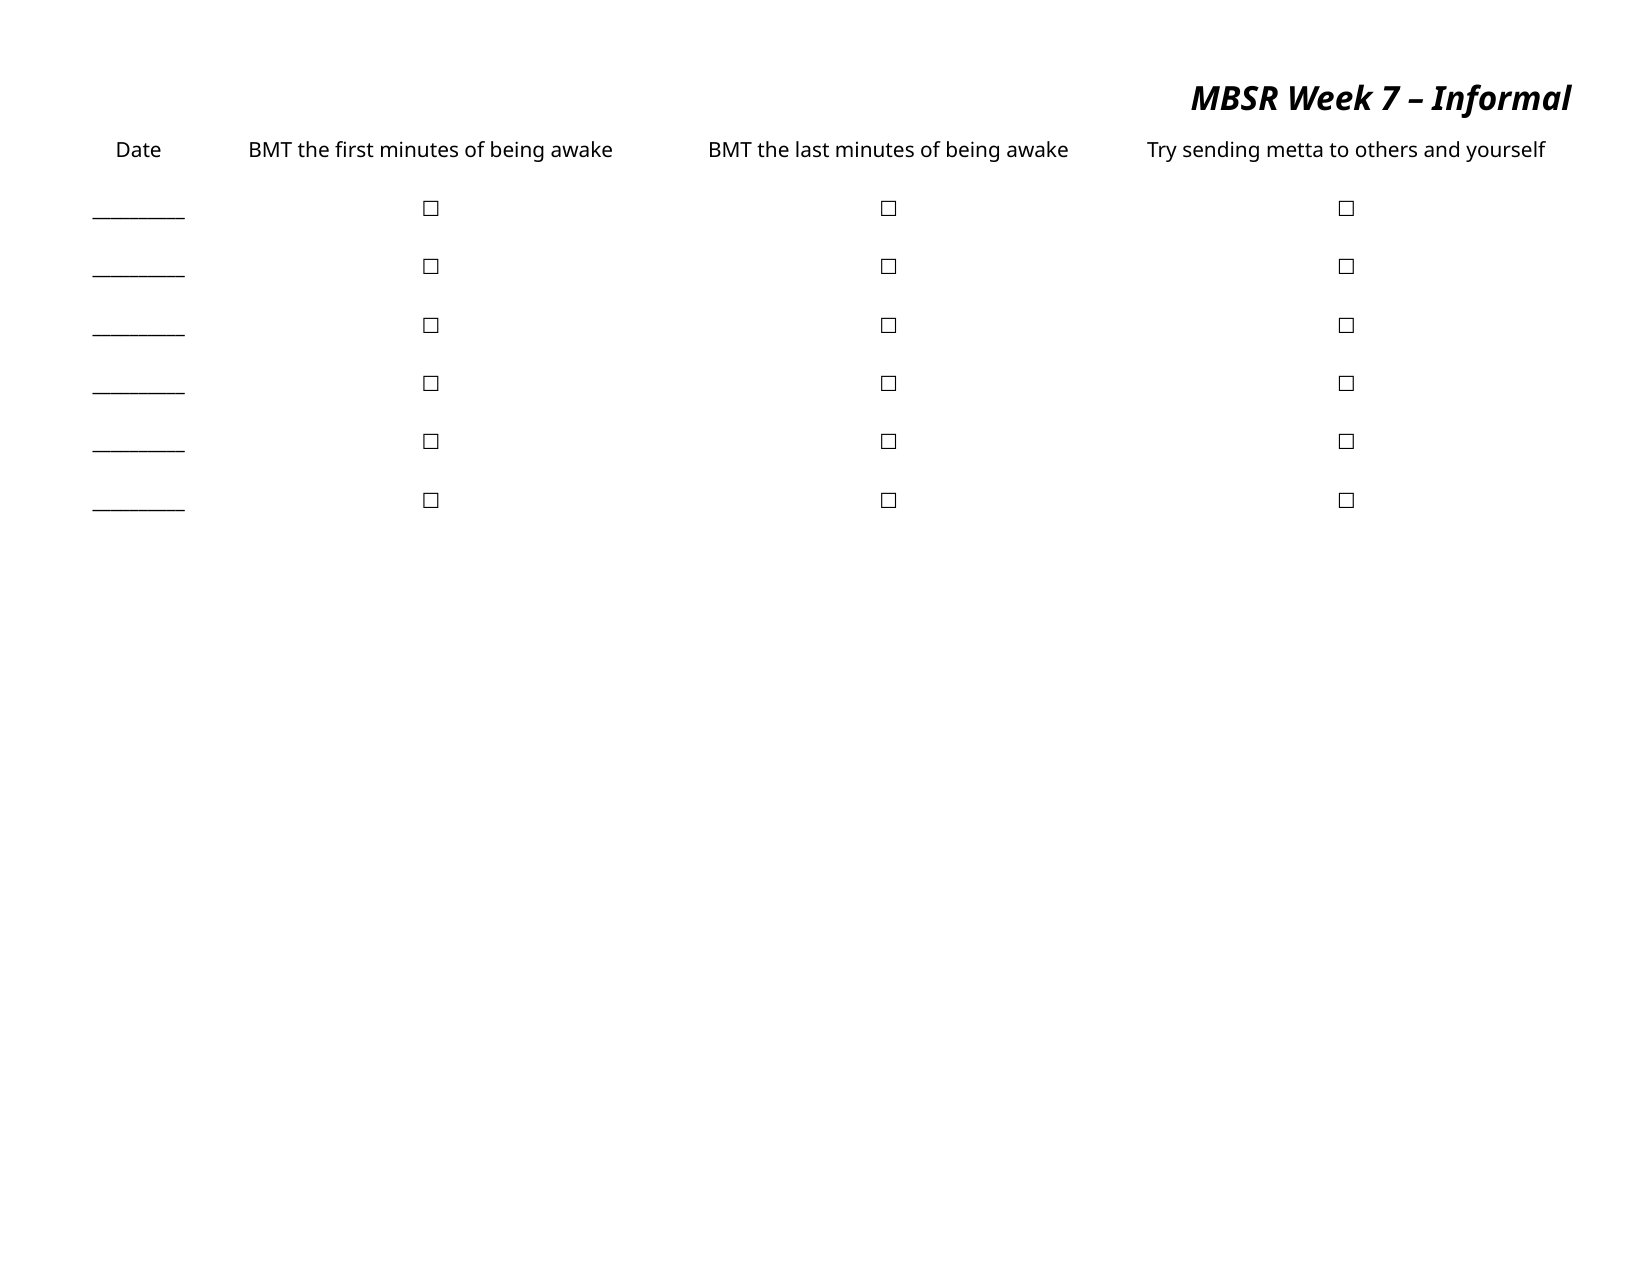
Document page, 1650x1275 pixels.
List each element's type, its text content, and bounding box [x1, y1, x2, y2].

text MBSR Week 7 – Informal [75, 75, 1575, 120]
table_cell ☐ [202, 296, 659, 354]
table_cell ☐ [1117, 354, 1575, 413]
table_cell ☐ [660, 179, 1117, 237]
table_cell ☐ [1117, 179, 1575, 237]
table_cell ☐ [1117, 413, 1575, 471]
table_cell ☐ [1117, 471, 1575, 529]
table_header BMT the last minutes of being awake [660, 120, 1117, 179]
table_cell ☐ [1117, 296, 1575, 354]
table_cell ☐ [202, 471, 659, 529]
table_cell ☐ [202, 179, 659, 237]
table_cell ☐ [660, 237, 1117, 296]
table_header Try sending metta to others and yourself [1117, 120, 1575, 179]
table_cell ☐ [202, 413, 659, 471]
table_cell __________ [75, 413, 202, 471]
table_cell ☐ [660, 296, 1117, 354]
table_cell ☐ [660, 413, 1117, 471]
table_cell ☐ [1117, 237, 1575, 296]
table_cell __________ [75, 237, 202, 296]
table_header BMT the first minutes of being awake [202, 120, 659, 179]
table_cell ☐ [660, 471, 1117, 529]
table_cell __________ [75, 296, 202, 354]
table_cell ☐ [660, 354, 1117, 413]
table_header Date [75, 120, 202, 179]
table_cell __________ [75, 471, 202, 529]
table_cell __________ [75, 354, 202, 413]
table_cell ☐ [202, 354, 659, 413]
table_cell ☐ [202, 237, 659, 296]
table_cell __________ [75, 179, 202, 237]
